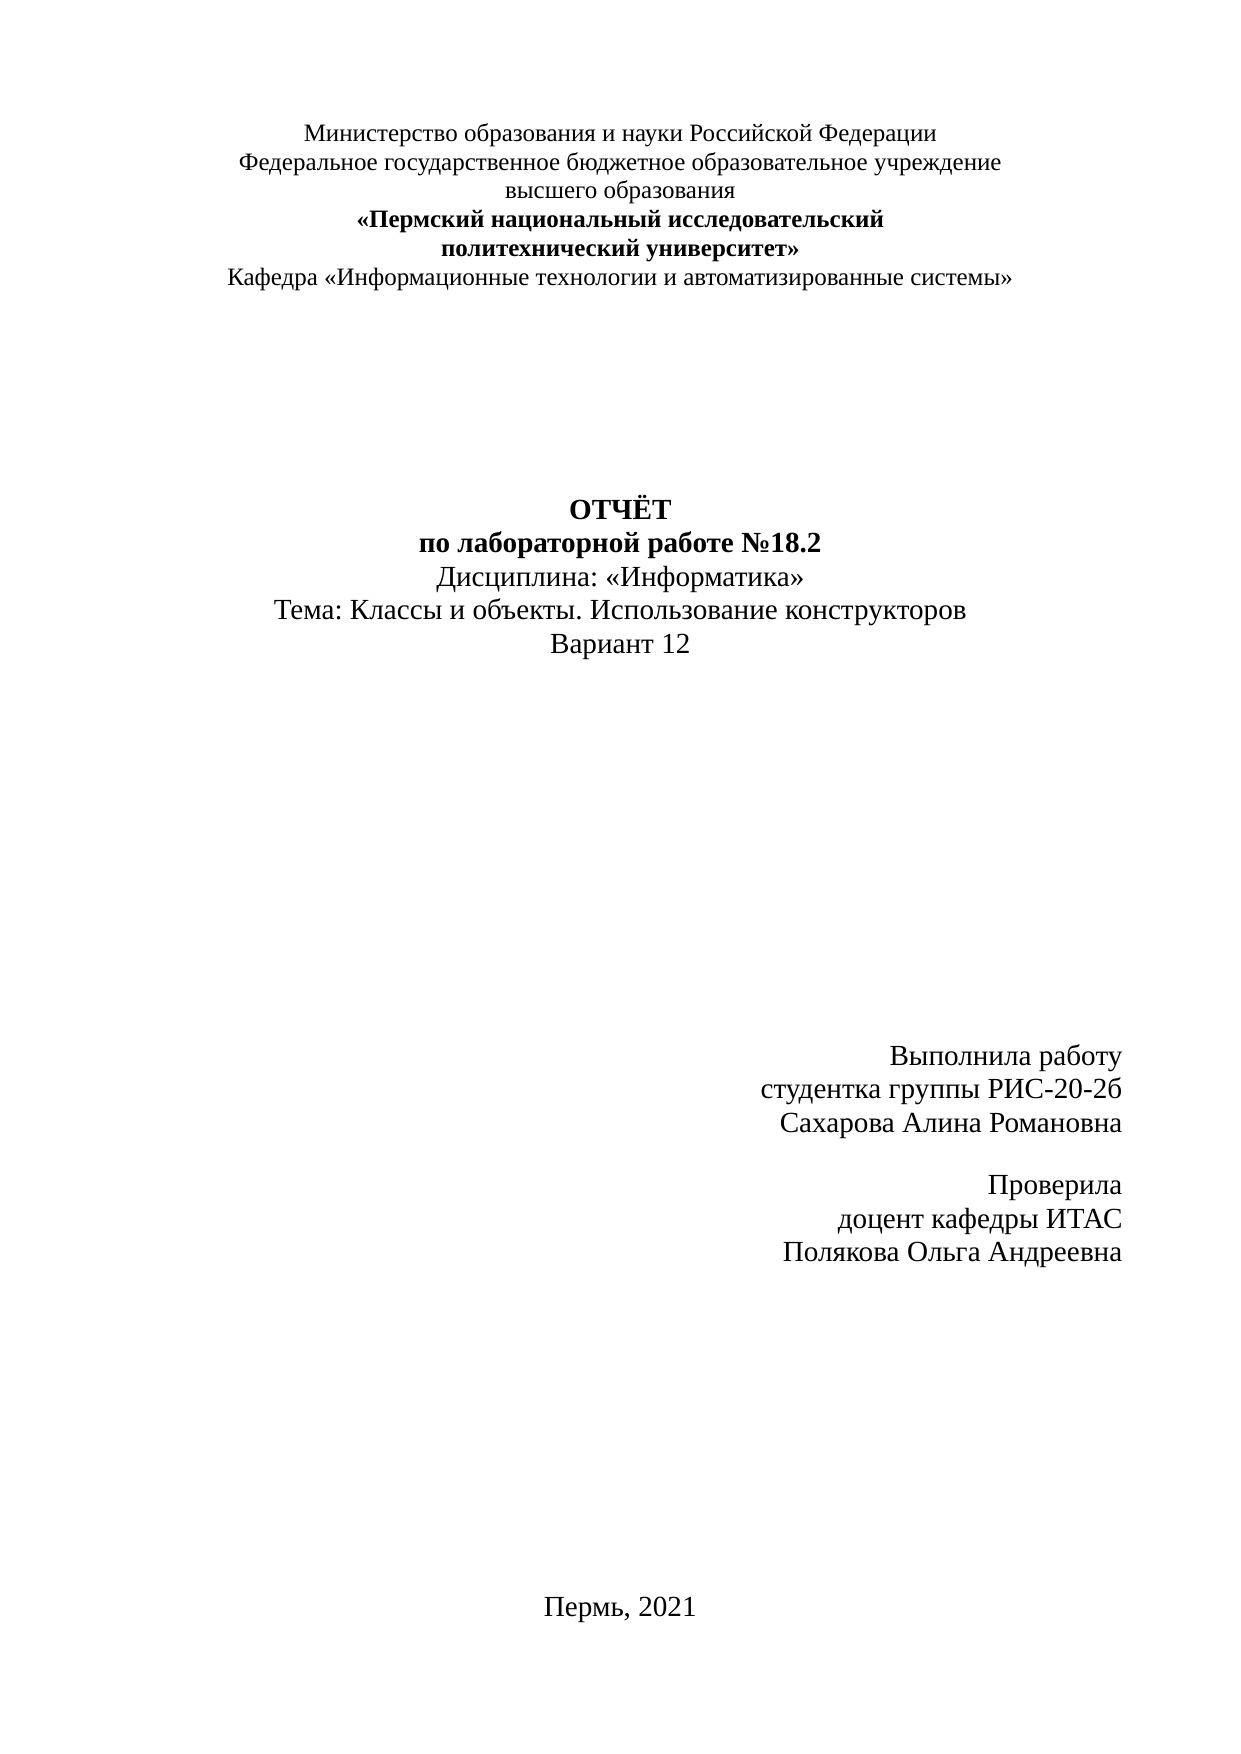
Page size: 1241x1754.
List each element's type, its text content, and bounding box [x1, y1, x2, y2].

text Полякова Ольга Андреевна [118, 1234, 1122, 1268]
text доцент кафедры ИТАС [118, 1201, 1122, 1234]
text Тема: Классы и объекты. Использование конструкторов [118, 592, 1122, 626]
text «Пермский национальный исследовательский [118, 204, 1122, 233]
text студентка группы РИС-20-2б [118, 1072, 1122, 1105]
text Пермь, 2021 [118, 1589, 1122, 1623]
text политехнический университет» [118, 233, 1122, 262]
text Вариант 12 [118, 626, 1122, 659]
text Федеральное государственное бюджетное образовательное учреждение [118, 147, 1122, 176]
text Проверила [118, 1167, 1122, 1201]
text Выполнила работу [118, 1038, 1122, 1072]
text Кафедра «Информационные технологии и автоматизированные системы» [118, 262, 1122, 291]
text Министерство образования и науки Российской Федерации [118, 118, 1122, 147]
text Сахарова Алина Романовна [118, 1105, 1122, 1139]
text по лабораторной работе №18.2 [118, 525, 1122, 559]
text Дисциплина: «Информатика» [118, 559, 1122, 592]
text ОТЧЁТ [118, 492, 1122, 525]
text высшего образования [118, 176, 1122, 204]
